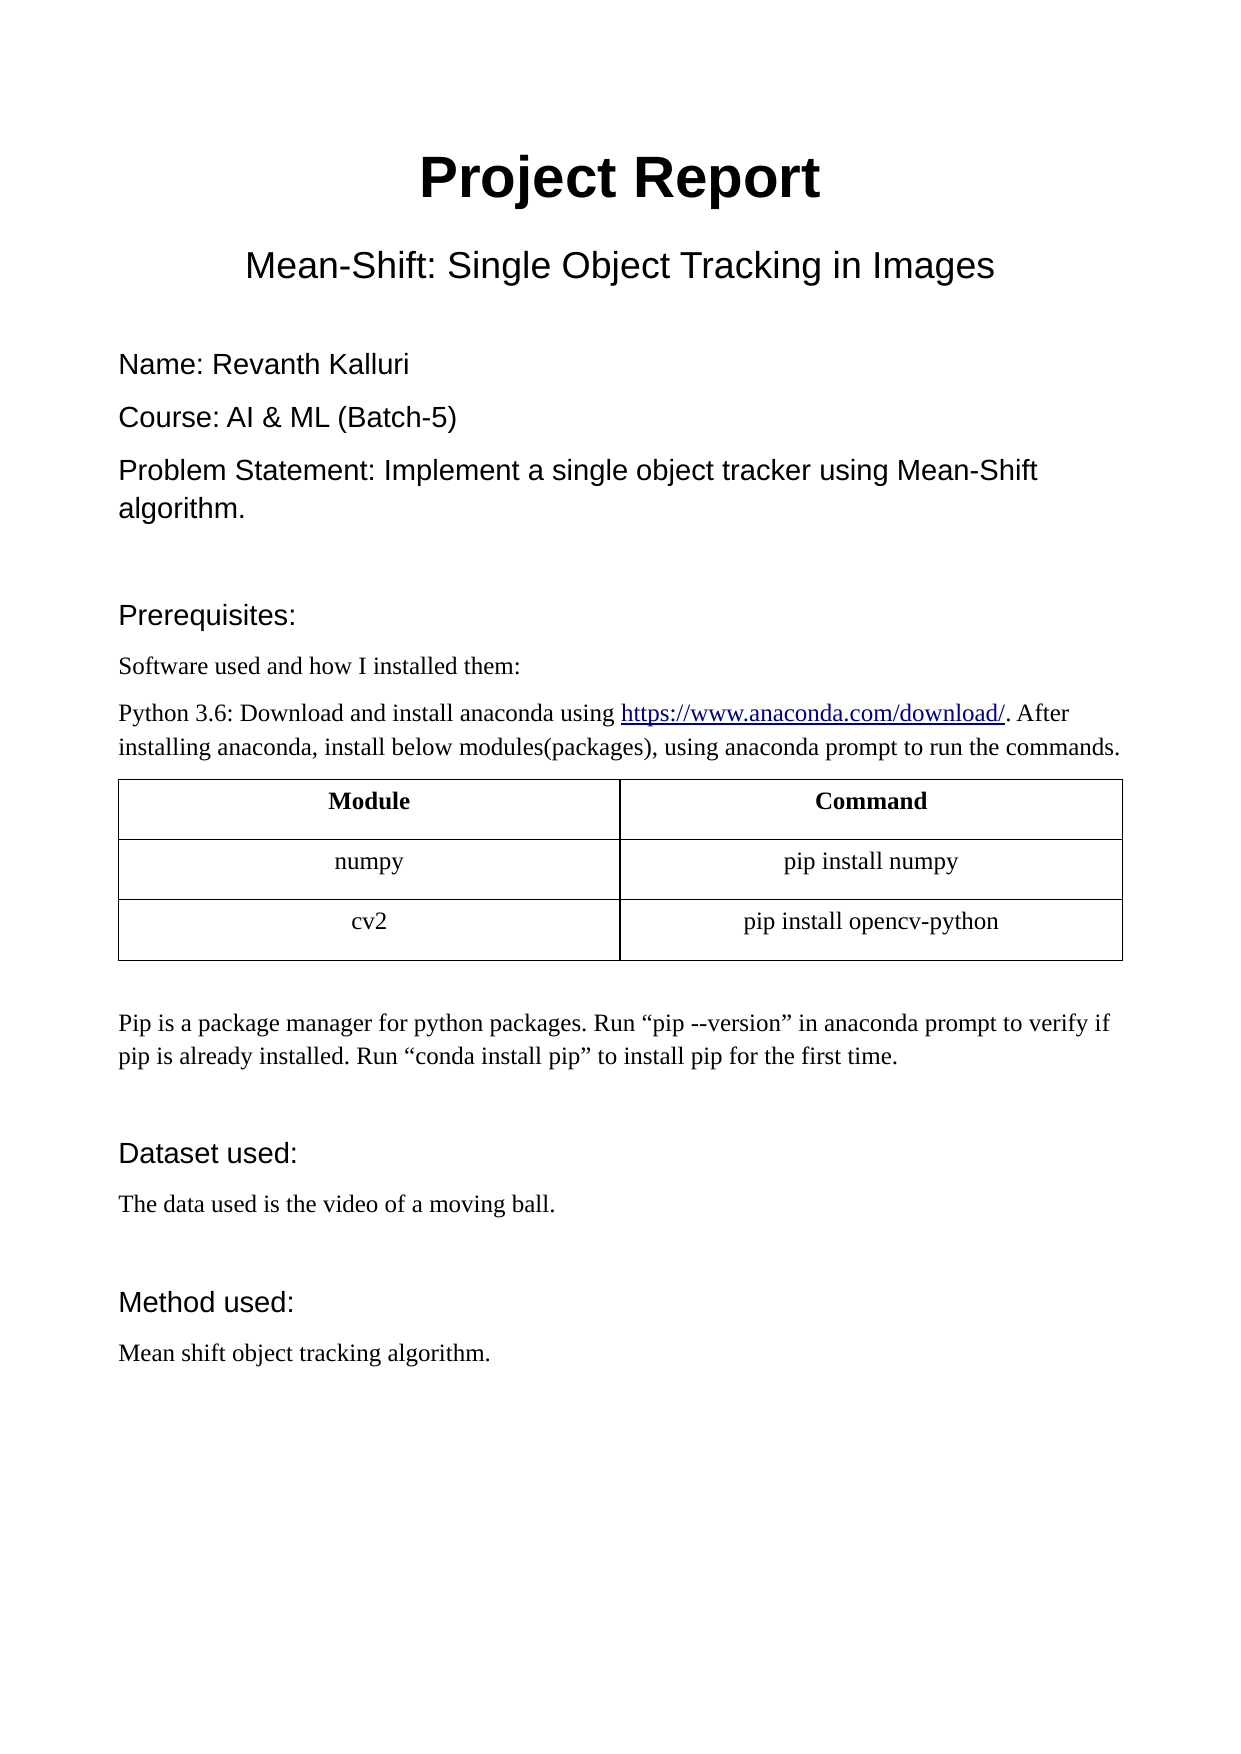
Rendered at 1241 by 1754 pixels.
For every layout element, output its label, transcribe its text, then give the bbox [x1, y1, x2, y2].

text Problem Statement: Implement a single object tracker using Mean-Shift algorithm. [118, 453, 1122, 525]
text The data used is the video of a moving ball. [118, 1189, 1122, 1218]
text Python 3.6: Download and install anaconda using https://www.anaconda.com/download/. After installing anaconda, install below modules(packages), using anaconda prompt to run the commands. [118, 698, 1122, 760]
text Name: Revanth Kalluri [118, 347, 1122, 380]
text Mean shift object tracking algorithm. [118, 1338, 1122, 1367]
table_cell numpy [119, 840, 619, 899]
table_cell pip install numpy [621, 840, 1122, 899]
title Project Report [118, 143, 1122, 210]
text Dataset used: [118, 1136, 1122, 1170]
table_header Command [621, 780, 1122, 839]
table_header Module [119, 780, 619, 839]
table_cell pip install opencv-python [621, 900, 1122, 959]
subtitle Mean-Shift: Single Object Tracking in Images [118, 243, 1122, 287]
text Course: AI & ML (Batch-5) [118, 400, 1122, 433]
text Software used and how I installed them: [118, 651, 1122, 680]
table_cell cv2 [119, 900, 619, 959]
text Method used: [118, 1285, 1122, 1318]
text Pip is a package manager for python packages. Run “pip --version” in anaconda prompt to verify if pip is already installed. Run “conda install pip” to install pip for the first time. [118, 1008, 1122, 1070]
text Prerequisites: [118, 598, 1122, 631]
